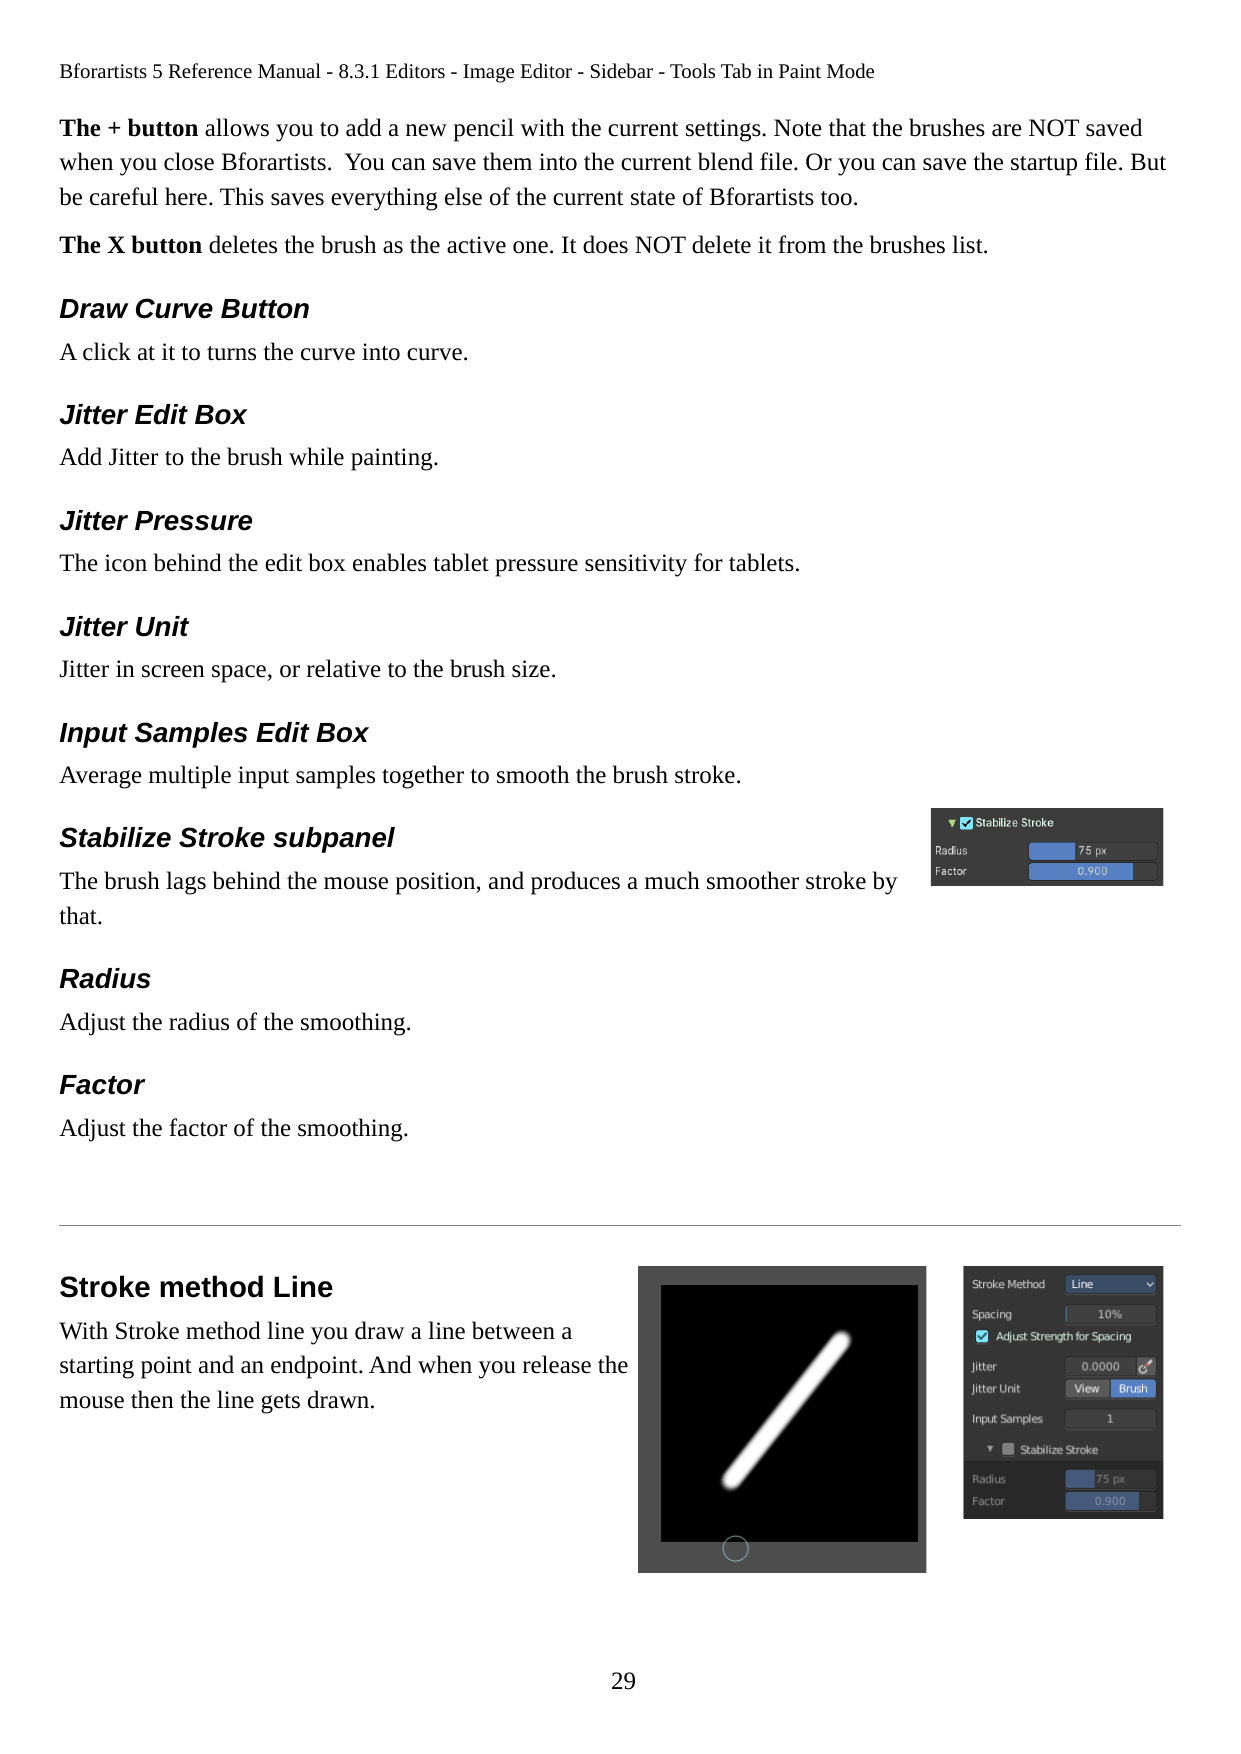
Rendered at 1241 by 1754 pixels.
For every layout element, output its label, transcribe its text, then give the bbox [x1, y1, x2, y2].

text Adjust the factor of the smoothing. [59, 1113, 1181, 1141]
subtitle Jitter Pressure [59, 504, 1181, 536]
text Adjust the radius of the smoothing. [59, 1007, 1181, 1035]
subtitle [1164, 822, 1181, 854]
subtitle Input Samples Edit Box [59, 716, 1181, 748]
text The brush lags behind the mouse position, and produces a much smoother stroke by that. [59, 866, 1181, 929]
text With Stroke method line you draw a line between a starting point and an endpoint. And when you release the mouse then the line gets drawn. [59, 1316, 638, 1413]
subtitle Radius [59, 962, 1181, 994]
picture [638, 1266, 927, 1573]
text Average multiple input samples together to smooth the brush stroke. [59, 760, 1181, 789]
subtitle [1164, 1269, 1181, 1303]
subtitle Jitter Edit Box [59, 398, 1181, 430]
picture [963, 1266, 1164, 1519]
text The X button deletes the brush as the active one. It does NOT delete it from the brushes list. [59, 231, 1181, 259]
subtitle Stroke method Line [59, 1269, 638, 1303]
subtitle Factor [59, 1068, 1181, 1100]
subtitle [927, 1269, 963, 1303]
text The + button allows you to add a new pencil with the current settings. Note that the brushes are NOT saved when you close Bforartists. You can save them into the current blend file. Or you can save the startup file. But be careful here. This saves everything else of the current state of Bforartists too. [59, 113, 1181, 210]
text A click at it to turns the curve into curve. [59, 337, 1181, 365]
text [927, 1316, 963, 1413]
text The icon behind the edit box enables tablet pressure sensitivity for tablets. [59, 548, 1181, 577]
text Add Jitter to the brush while painting. [59, 442, 1181, 471]
picture [930, 808, 1164, 886]
subtitle Stabilize Stroke subpanel [59, 822, 930, 854]
subtitle Jitter Unit [59, 610, 1181, 642]
subtitle Draw Curve Button [59, 292, 1181, 324]
text Jitter in screen space, or relative to the brush size. [59, 654, 1181, 683]
